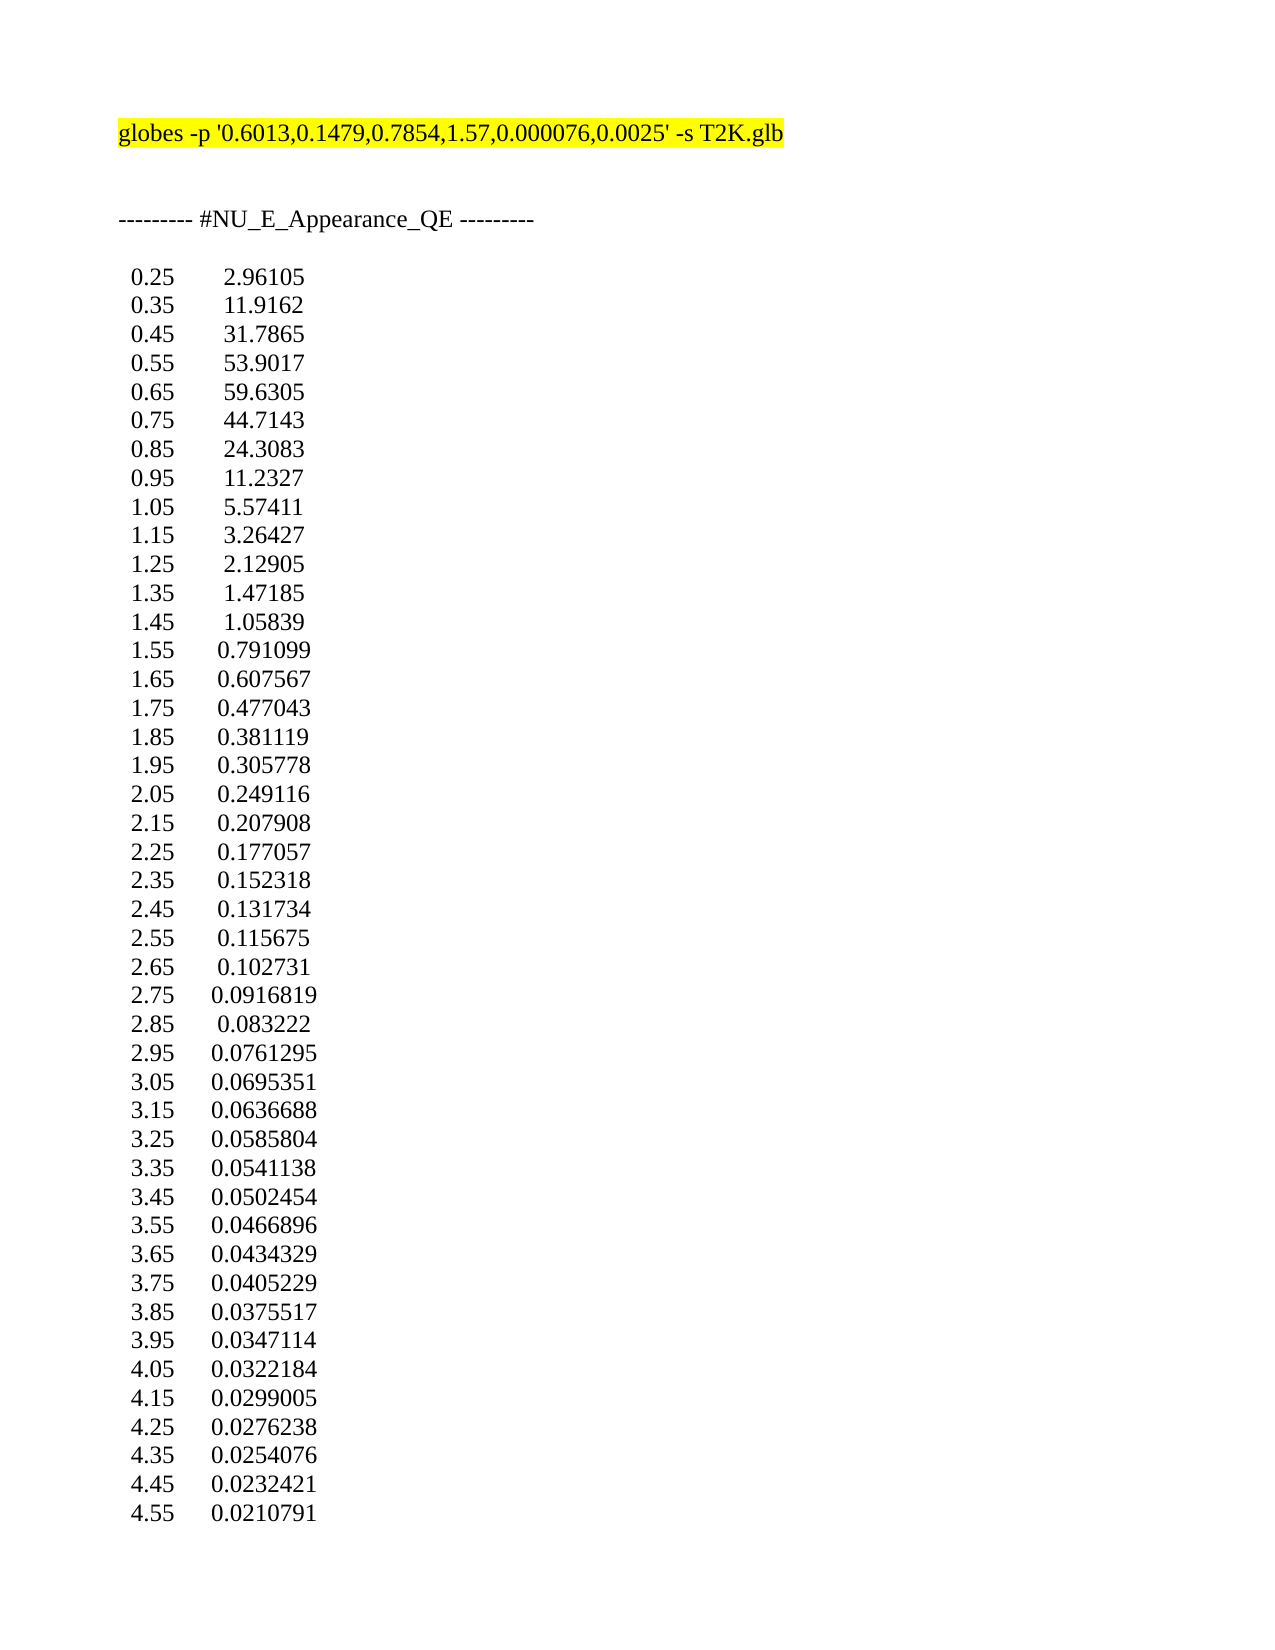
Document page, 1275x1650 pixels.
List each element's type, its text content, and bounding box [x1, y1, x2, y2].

text 2.85 0.083222 [118, 1009, 1157, 1038]
text 0.35 11.9162 [118, 291, 1157, 319]
text 1.75 0.477043 [118, 693, 1157, 722]
text 3.05 0.0695351 [118, 1067, 1157, 1096]
text 2.55 0.115675 [118, 923, 1157, 952]
text 2.35 0.152318 [118, 866, 1157, 894]
text 0.75 44.7143 [118, 406, 1157, 434]
text 4.15 0.0299005 [118, 1383, 1157, 1412]
text 1.25 2.12905 [118, 549, 1157, 578]
text 1.05 5.57411 [118, 492, 1157, 521]
text 2.45 0.131734 [118, 894, 1157, 923]
text 4.25 0.0276238 [118, 1412, 1157, 1441]
text 0.85 24.3083 [118, 434, 1157, 463]
text 3.35 0.0541138 [118, 1153, 1157, 1182]
text 3.45 0.0502454 [118, 1182, 1157, 1211]
text 3.15 0.0636688 [118, 1096, 1157, 1124]
text 2.95 0.0761295 [118, 1038, 1157, 1067]
text 1.85 0.381119 [118, 722, 1157, 751]
text 0.25 2.96105 [118, 262, 1157, 291]
text globes -p '0.6013,0.1479,0.7854,1.57,0.000076,0.0025' -s T2K.glb [118, 118, 1157, 147]
text 1.65 0.607567 [118, 664, 1157, 693]
text 3.55 0.0466896 [118, 1211, 1157, 1239]
text 1.95 0.305778 [118, 751, 1157, 779]
text 4.05 0.0322184 [118, 1354, 1157, 1383]
text 4.45 0.0232421 [118, 1469, 1157, 1498]
text 1.45 1.05839 [118, 607, 1157, 636]
text 4.35 0.0254076 [118, 1441, 1157, 1469]
text 3.65 0.0434329 [118, 1239, 1157, 1268]
text 4.55 0.0210791 [118, 1498, 1157, 1527]
text 3.25 0.0585804 [118, 1124, 1157, 1153]
text 1.15 3.26427 [118, 521, 1157, 549]
text 2.15 0.207908 [118, 808, 1157, 837]
text 2.75 0.0916819 [118, 981, 1157, 1009]
text 3.75 0.0405229 [118, 1268, 1157, 1297]
text 3.95 0.0347114 [118, 1326, 1157, 1354]
text 2.05 0.249116 [118, 779, 1157, 808]
text 2.25 0.177057 [118, 837, 1157, 866]
text --------- #NU_E_Appearance_QE --------- [118, 204, 1157, 233]
text 0.45 31.7865 [118, 319, 1157, 348]
text 1.35 1.47185 [118, 578, 1157, 607]
text 1.55 0.791099 [118, 636, 1157, 664]
text 2.65 0.102731 [118, 952, 1157, 981]
text 0.55 53.9017 [118, 348, 1157, 377]
text 3.85 0.0375517 [118, 1297, 1157, 1326]
text 0.95 11.2327 [118, 463, 1157, 492]
text 0.65 59.6305 [118, 377, 1157, 406]
